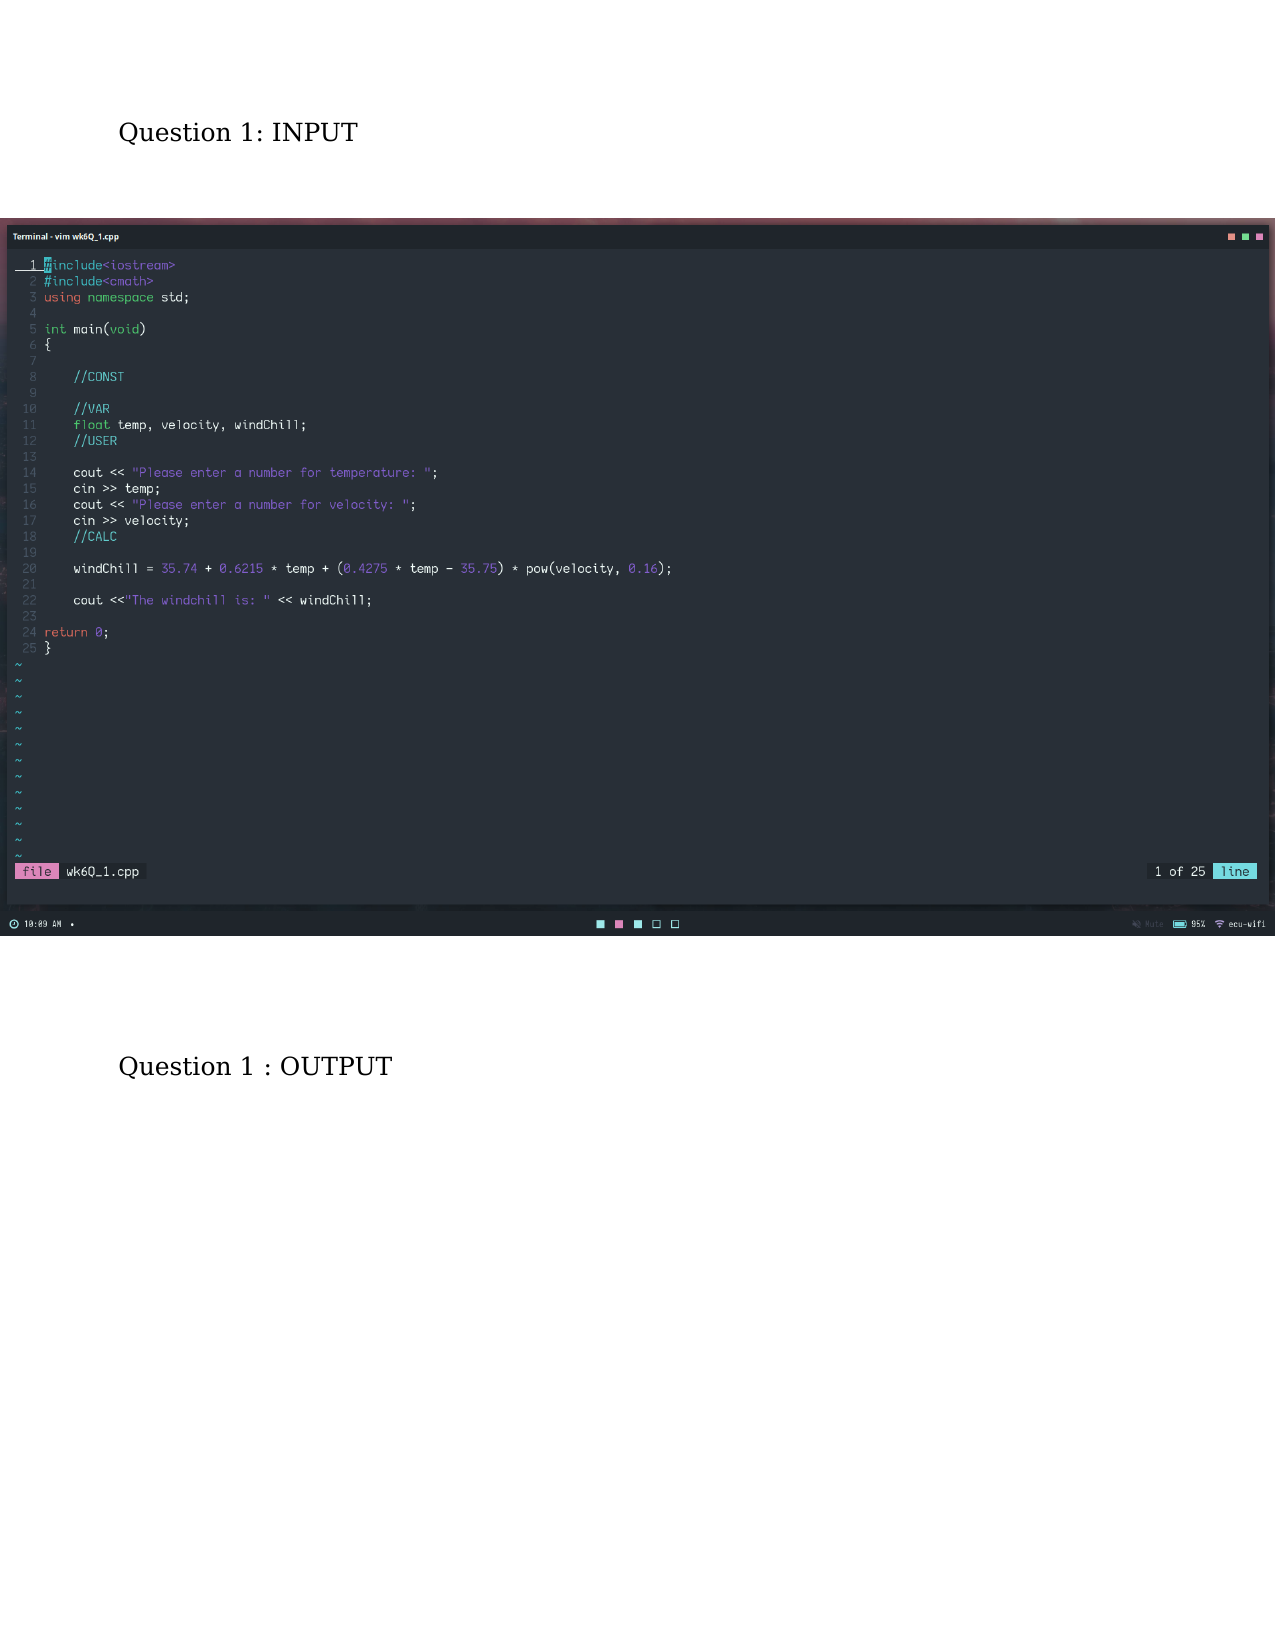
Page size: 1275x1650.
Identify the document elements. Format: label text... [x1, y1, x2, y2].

text Question 1: INPUT [118, 118, 1157, 147]
picture [0, 218, 1275, 936]
text Question 1 : OUTPUT [118, 1052, 1157, 1081]
